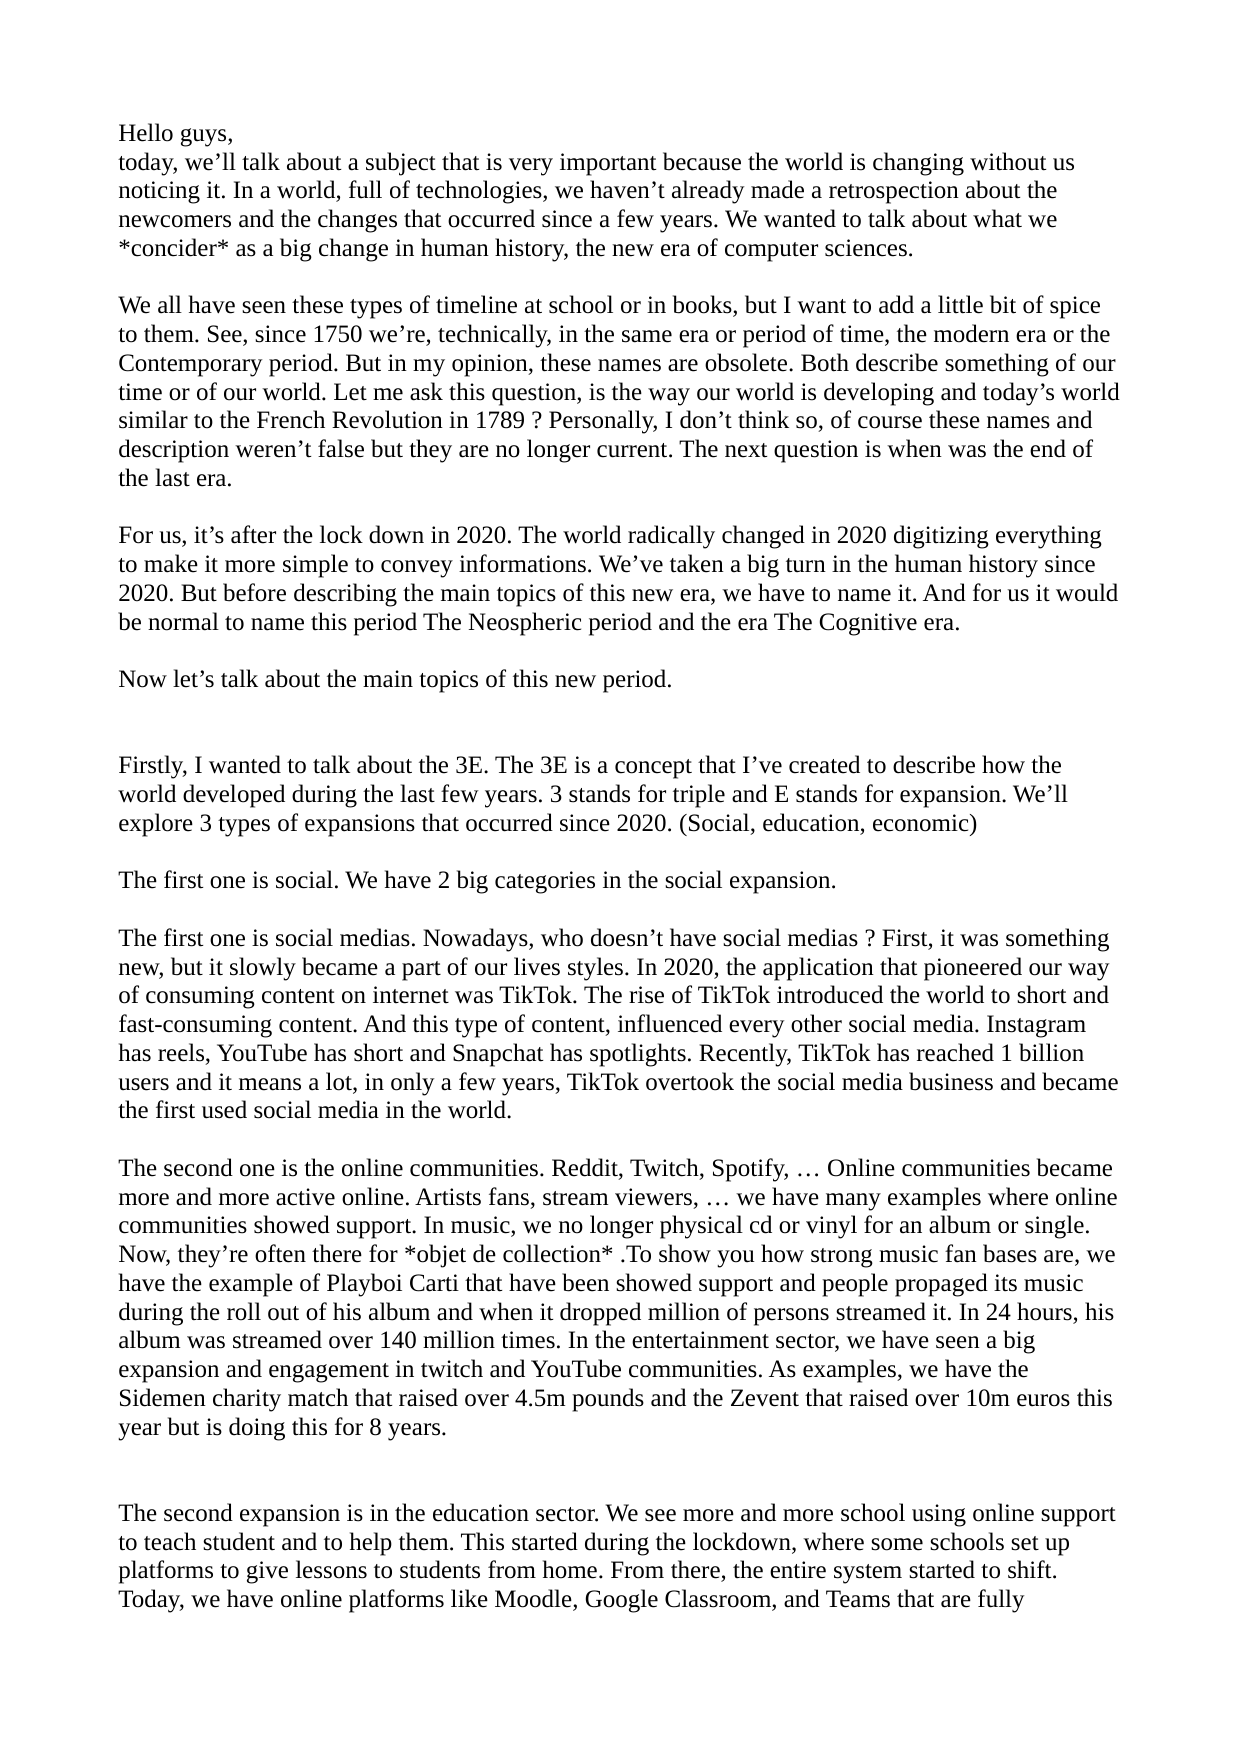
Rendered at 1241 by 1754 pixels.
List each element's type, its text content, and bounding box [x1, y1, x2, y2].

text The second expansion is in the education sector. We see more and more school using online support to teach student and to help them. This started during the lockdown, where some schools set up platforms to give lessons to students from home. From there, the entire system started to shift. Today, we have online platforms like Moodle, Google Classroom, and Teams that are fully [118, 1498, 1122, 1613]
text Now let’s talk about the main topics of this new period. [118, 664, 1122, 693]
text For us, it’s after the lock down in 2020. The world radically changed in 2020 digitizing everything to make it more simple to convey informations. We’ve taken a big turn in the human history since 2020. But before describing the main topics of this new era, we have to name it. And for us it would be normal to name this period The Neospheric period and the era The Cognitive era. [118, 521, 1122, 636]
text Hello guys, today, we’ll talk about a subject that is very important because the world is changing without us noticing it. In a world, full of technologies, we haven’t already made a retrospection about the newcomers and the changes that occurred since a few years. We wanted to talk about what we *concider* as a big change in human history, the new era of computer sciences. [118, 118, 1122, 262]
text The second one is the online communities. Reddit, Twitch, Spotify, … Online communities became more and more active online. Artists fans, stream viewers, … we have many examples where online communities showed support. In music, we no longer physical cd or vinyl for an album or single. Now, they’re often there for *objet de collection* .To show you how strong music fan bases are, we have the example of Playboi Carti that have been showed support and people propaged its music during the roll out of his album and when it dropped million of persons streamed it. In 24 hours, his album was streamed over 140 million times. In the entertainment sector, we have seen a big expansion and engagement in twitch and YouTube communities. As examples, we have the Sidemen charity match that raised over 4.5m pounds and the Zevent that raised over 10m euros this year but is doing this for 8 years. [118, 1153, 1122, 1441]
text Firstly, I wanted to talk about the 3E. The 3E is a concept that I’ve created to describe how the world developed during the last few years. 3 stands for triple and E stands for expansion. We’ll explore 3 types of expansions that occurred since 2020. (Social, education, economic) [118, 751, 1122, 837]
text We all have seen these types of timeline at school or in books, but I want to add a little bit of spice to them. See, since 1750 we’re, technically, in the same era or period of time, the modern era or the Contemporary period. But in my opinion, these names are obsolete. Both describe something of our time or of our world. Let me ask this question, is the way our world is developing and today’s world similar to the French Revolution in 1789 ? Personally, I don’t think so, of course these names and description weren’t false but they are no longer current. The next question is when was the end of the last era.­ [118, 291, 1122, 492]
text The first one is social. We have 2 big categories in the social expansion. [118, 866, 1122, 894]
text The first one is social medias. Nowadays, who doesn’t have social medias ? First, it was something new, but it slowly became a part of our lives styles. In 2020, the application that pioneered our way of consuming content on internet was TikTok. The rise of TikTok introduced the world to short and fast-consuming content. And this type of content, influenced every other social media. Instagram has reels, YouTube has short and Snapchat has spotlights. Recently, TikTok has reached 1 billion users and it means a lot, in only a few years, TikTok overtook the social media business and became the first used social media in the world. [118, 923, 1122, 1124]
